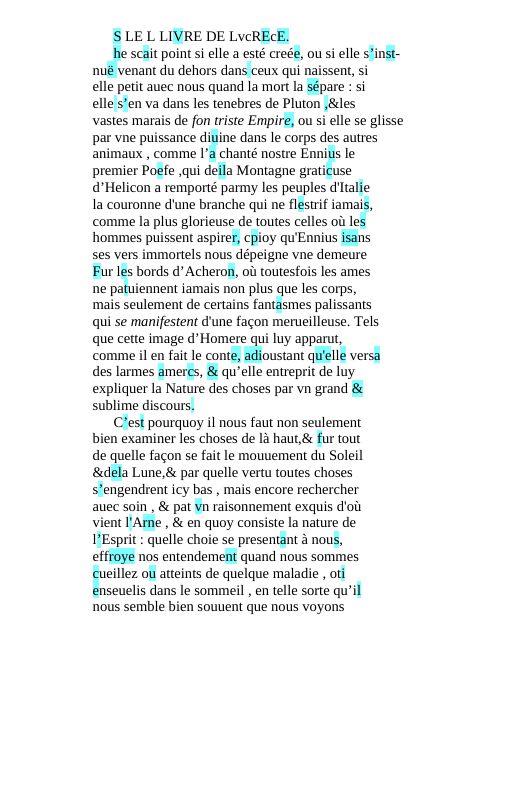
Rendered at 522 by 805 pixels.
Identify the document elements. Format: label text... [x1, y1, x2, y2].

text C’est pourquoy il nous faut non seulement bien examiner les choses de là haut,& fur tout de quelle façon se fait le mouuement du Soleil &dela Lune,& par quelle vertu toutes choses s’engendrent icy bas , mais encore rechercher auec soin , & pat vn raisonnement exquis d'où vient l'Arne , & en quoy consiste la nature de l’Esprit : quelle choie se presentant à nous, effroye nos entendement quand nous sommes cueillez ou atteints de quelque maladie , oti enseuelis dans le sommeil , en telle sorte qu’il nous semble bien souuent que nous voyons [92, 413, 477, 615]
text S LE L LIVRE DE LvcREcE. [92, 28, 477, 44]
text he scait point si elle a esté creée, ou si elle s’inst- nuë venant du dehors dans ceux qui naissent, si elle petit auec nous quand la mort la sépare : si elle s’en va dans les tenebres de Pluton ,&les vastes marais de fon triste Empire, ou si elle se glisse par vne puissance diuine dans le corps des autres animaux , comme l’a chanté nostre Ennius le premier Poefe ,qui deila Montagne graticuse d’Helicon a remporté parmy les peuples d'Italie la couronne d'une branche qui ne flestrif iamais, comme la plus glorieuse de toutes celles où les hommes puissent aspirer, cpioy qu'Ennius isans ses vers immortels nous dépeigne vne demeure Fur les bords d’Acheron, où toutesfois les ames ne patuiennent iamais non plus que les corps, mais seulement de certains fantasmes palissants qui se manifestent d'une façon merueilleuse. Tels que cette image d’Homere qui luy apparut, comme il en fait le conte, adioustant qu'elle versa des larmes amercs, & qu’elle entreprit de luy expliquer la Nature des choses par vn grand & sublime discours. [92, 44, 477, 413]
